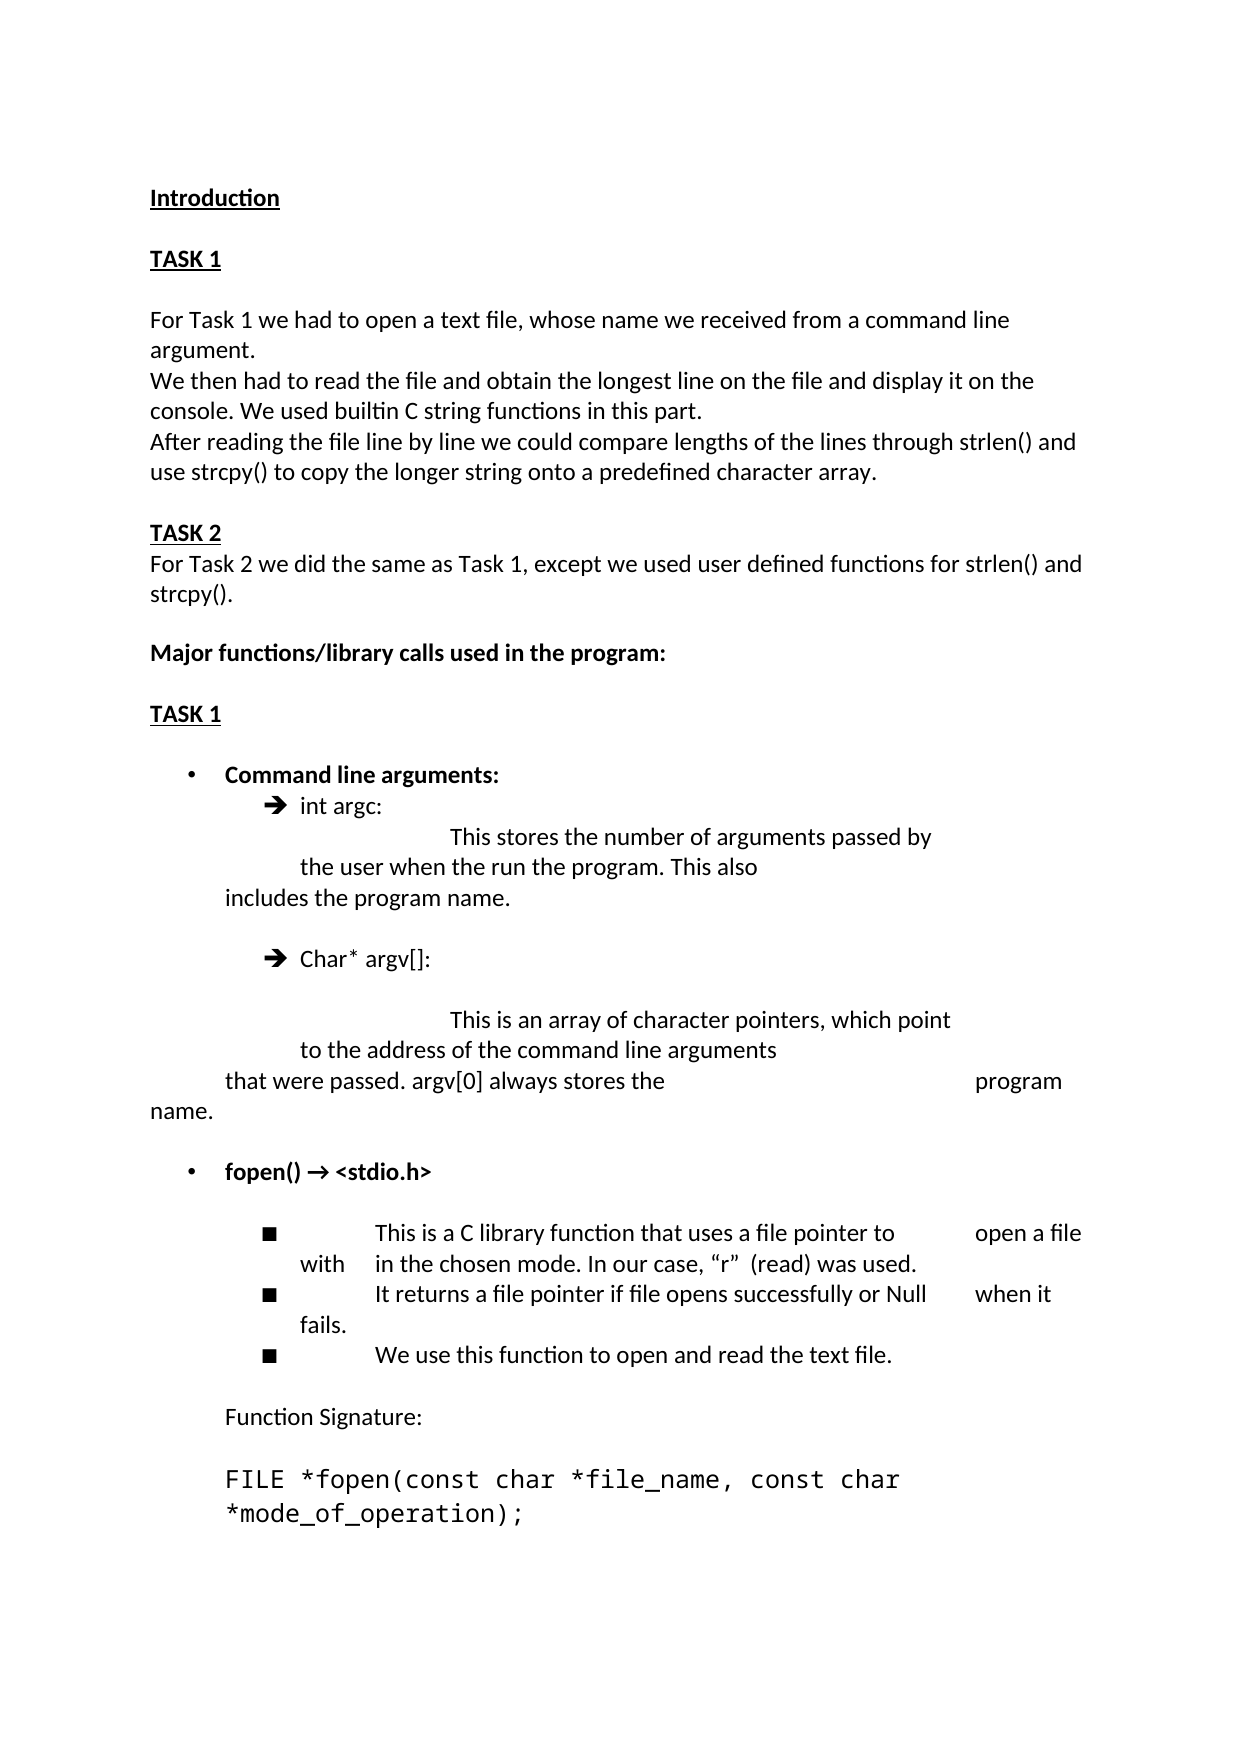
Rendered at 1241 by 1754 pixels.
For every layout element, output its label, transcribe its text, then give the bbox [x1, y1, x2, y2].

text This stores the number of arguments passed by the user when the run the program. This also includes the program name. [150, 821, 1090, 912]
list Char* argv[]: [262, 943, 1090, 973]
list fopen() → <stdio.h> [187, 1156, 1090, 1187]
list We use this function to open and read the text file. [262, 1339, 1090, 1370]
text Major functions/library calls used in the program: [150, 638, 1090, 668]
text Introduction [150, 182, 1090, 212]
list int argc: [262, 790, 1090, 821]
text FILE *fopen(const char *file_name, const char *mode_of_operation); [150, 1462, 1090, 1530]
text This is an array of character pointers, which point to the address of the command line arguments that were passed. argv[0] always stores the program name. [150, 1004, 1090, 1126]
list It returns a file pointer if file opens successfully or Null when it fails. [262, 1278, 1090, 1339]
text TASK 1 [150, 699, 1090, 729]
text For Task 1 we had to open a text file, whose name we received from a command line argument. We then had to read the file and obtain the longest line on the file and display it on the console. We used builtin C string functions in this part. After reading the file line by line we could compare lengths of the lines through strlen() and use strcpy() to copy the longer string onto a predefined character array. [150, 304, 1090, 487]
text TASK 1 [150, 243, 1090, 273]
list This is a C library function that uses a file pointer to open a file with in the chosen mode. In our case, “r” (read) was used. [262, 1217, 1090, 1278]
text Function Signature: [150, 1401, 1090, 1431]
list Command line arguments: [187, 760, 1090, 790]
text TASK 2 [150, 518, 1090, 548]
text For Task 2 we did the same as Task 1, except we used user defined functions for strlen() and strcpy(). [150, 548, 1090, 609]
